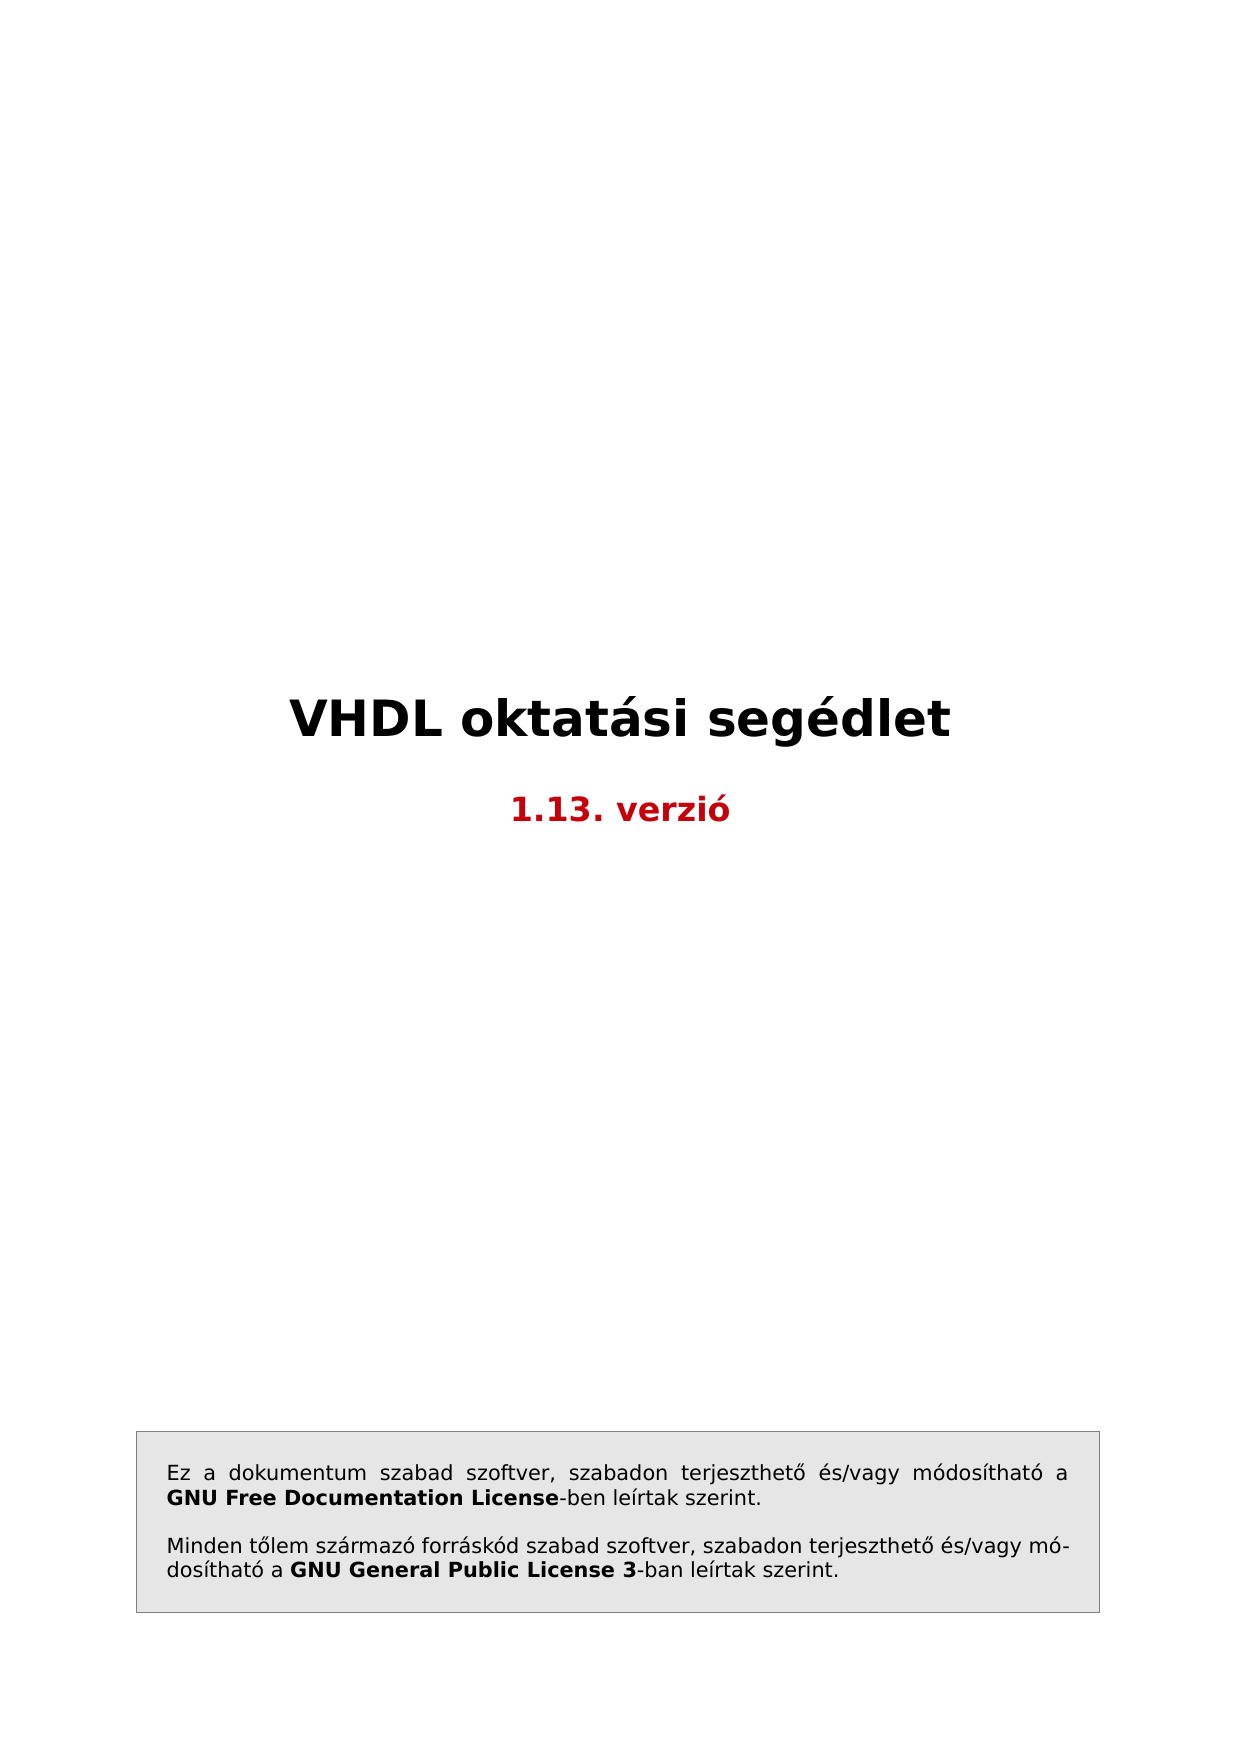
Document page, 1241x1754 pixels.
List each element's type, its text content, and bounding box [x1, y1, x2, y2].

text Ez a dokumentum szabad szoftver, szabadon terjeszthető és/vagy módosítható a GNU Free Documentation License‑ben leírtak szerint. [137, 1432, 1099, 1479]
subtitle VHDL oktatási segédlet [148, 690, 1093, 749]
text 1.13. verzió [148, 790, 1093, 829]
text Minden tőlem származó forráskód szabad szoftver, szabadon terjeszthető és/vagy mó­dosítható a GNU General Public License 3‑ban leírtak szerint. [137, 1503, 1099, 1612]
